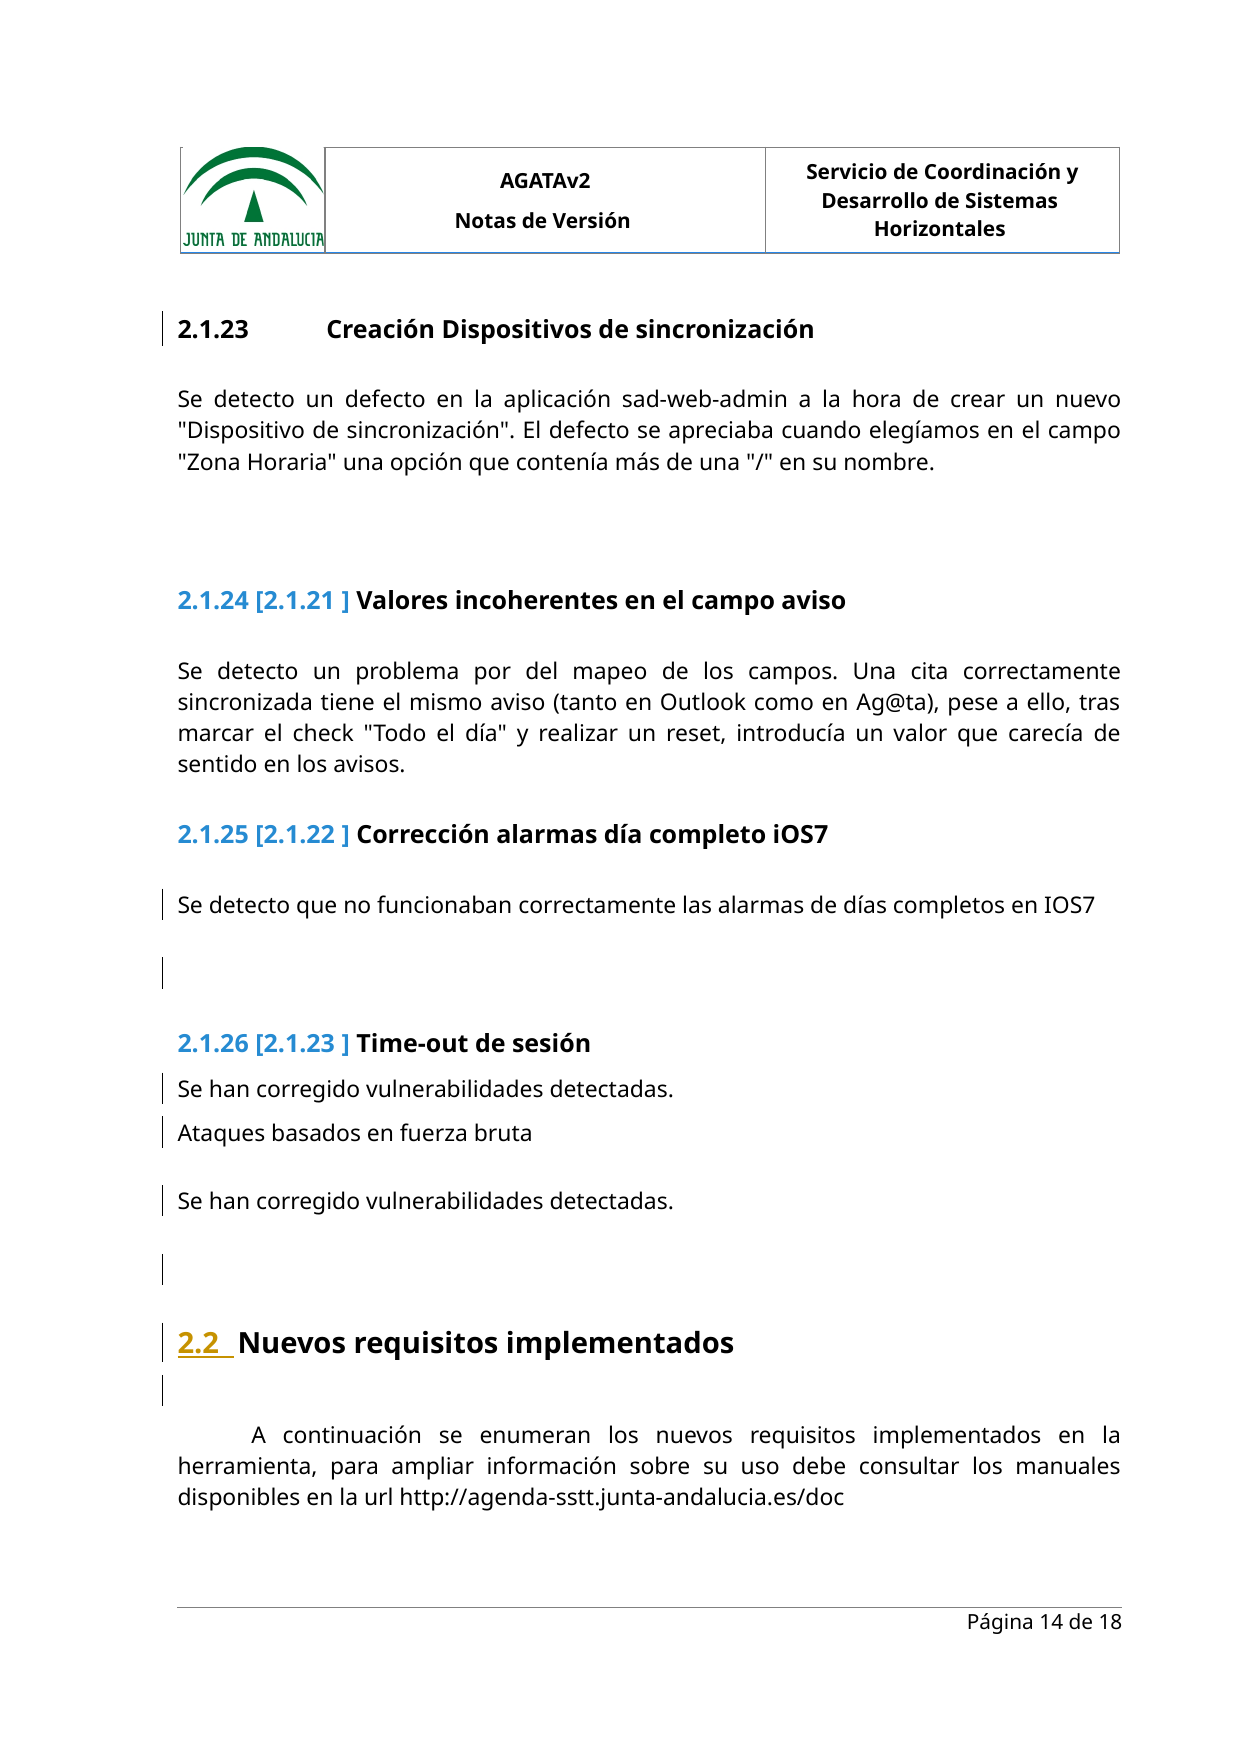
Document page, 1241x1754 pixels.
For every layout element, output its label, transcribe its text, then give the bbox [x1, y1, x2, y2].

text Se han corregido vulnerabilidades detectadas.Ataques basados en fuerza bruta [177, 1073, 1122, 1104]
text Se detecto que no funcionaban correctamente las alarmas de días completos en IOS7 [177, 889, 1122, 920]
text A continuación se enumeran los nuevos requisitos implementados en la herramienta, para ampliar información sobre su uso debe consultar los manuales disponibles en la url http://agenda-sstt.junta-andalucia.es/doc [177, 1419, 1122, 1512]
text Se detecto un problema por del mapeo de los campos. Una cita correctamente sincronizada tiene el mismo aviso (tanto en Outlook como en Ag@ta), pese a ello, tras marcar el check "Todo el día" y realizar un reset, introducía un valor que carecía de sentido en los avisos. [177, 654, 1122, 779]
subtitle Valores incoherentes en el campo aviso [177, 583, 1122, 617]
text Se detecto un defecto en la aplicación sad-web-admin a la hora de crear un nuevo "Dispositivo de sincronización". El defecto se apreciaba cuando elegíamos en el campo "Zona Horaria" una opción que contenía más de una "/" en su nombre. [177, 383, 1122, 477]
subtitle Time-out de sesión [177, 1026, 1122, 1060]
picture [183, 147, 324, 246]
text Se han corregido vulnerabilidades detectadas. [177, 1185, 1122, 1216]
subtitle Creación Dispositivos de sincronización [177, 311, 1122, 346]
subtitle Corrección alarmas día completo iOS7 [177, 817, 1122, 851]
subtitle Nuevos requisitos implementados [177, 1323, 1122, 1362]
